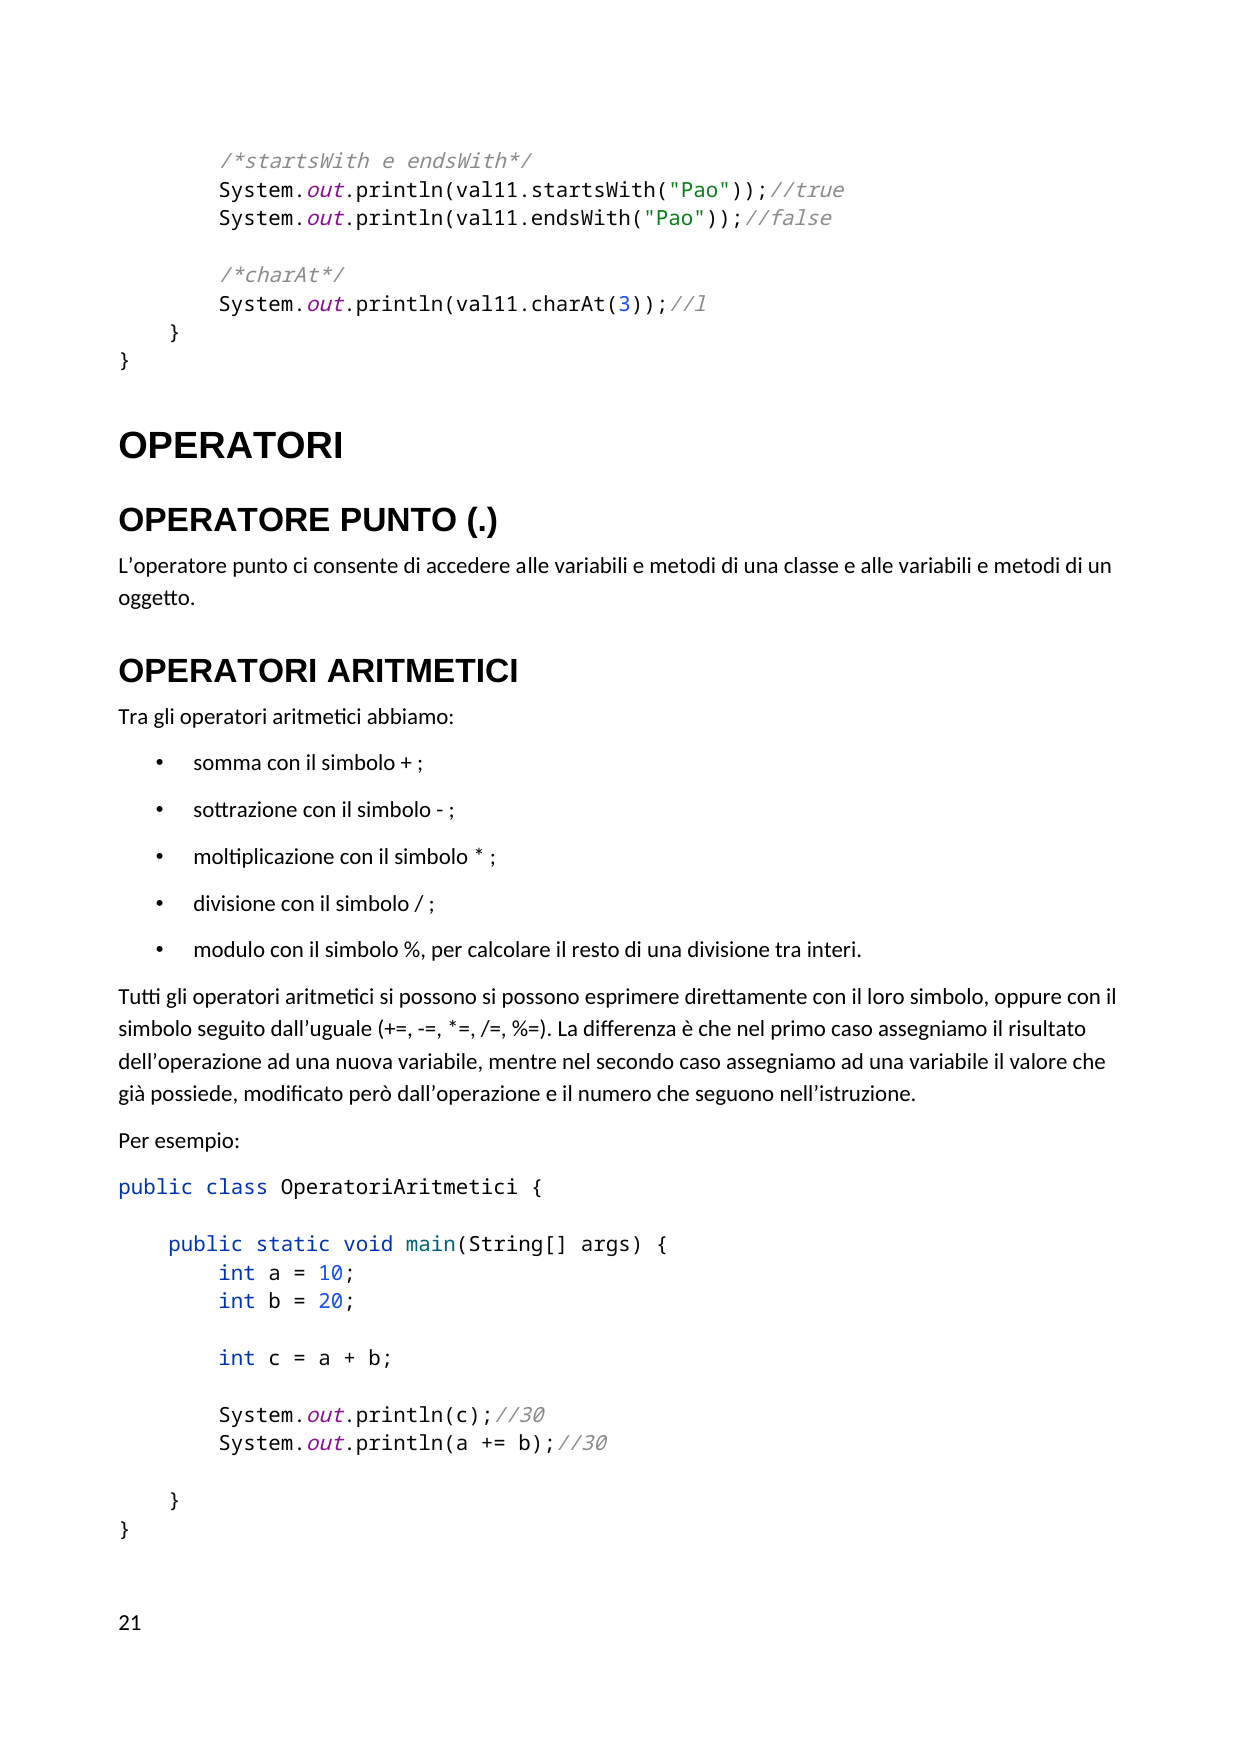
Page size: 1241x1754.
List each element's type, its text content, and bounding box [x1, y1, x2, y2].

subtitle OPERATORI ARITMETICI [118, 651, 1122, 689]
text public class OperatoriAritmetici { public static void main(String[] args) { int a = 10; int b = 20; int c = a + b; System.out.println(c);//30 System.out.println(a += b);//30 } } [118, 1172, 1122, 1542]
subtitle OPERATORE PUNTO (.) [118, 500, 1122, 538]
list moltiplicazione con il simbolo * ; [156, 842, 1122, 870]
text Tra gli operatori aritmetici abbiamo: [118, 702, 1122, 730]
list sottrazione con il simbolo - ; [156, 795, 1122, 823]
list somma con il simbolo + ; [156, 748, 1122, 777]
text Tutti gli operatori aritmetici si possono si possono esprimere direttamente con il loro simbolo, oppure con il simbolo seguito dall’uguale (+=, -=, *=, /=, %=). La differenza è che nel primo caso assegniamo il risultato dell’operazione ad una nuova variabile, mentre nel secondo caso assegniamo ad una variabile il valore che già possiede, modificato però dall’operazione e il numero che seguono nell’istruzione. [118, 982, 1122, 1107]
text L’operatore punto ci consente di accedere alle variabili e metodi di una classe e alle variabili e metodi di un oggetto. [118, 551, 1122, 611]
list modulo con il simbolo %, per calcolare il resto di una divisione tra interi. [156, 936, 1122, 964]
list divisione con il simbolo / ; [156, 889, 1122, 917]
text /*startsWith e endsWith*/ System.out.println(val11.startsWith("Pao"));//true System.out.println(val11.endsWith("Pao"));//false /*charAt*/ System.out.println(val11.charAt(3));//l } } [118, 118, 1122, 374]
text Per esempio: [118, 1126, 1122, 1154]
subtitle OPERATORI [118, 423, 1122, 466]
